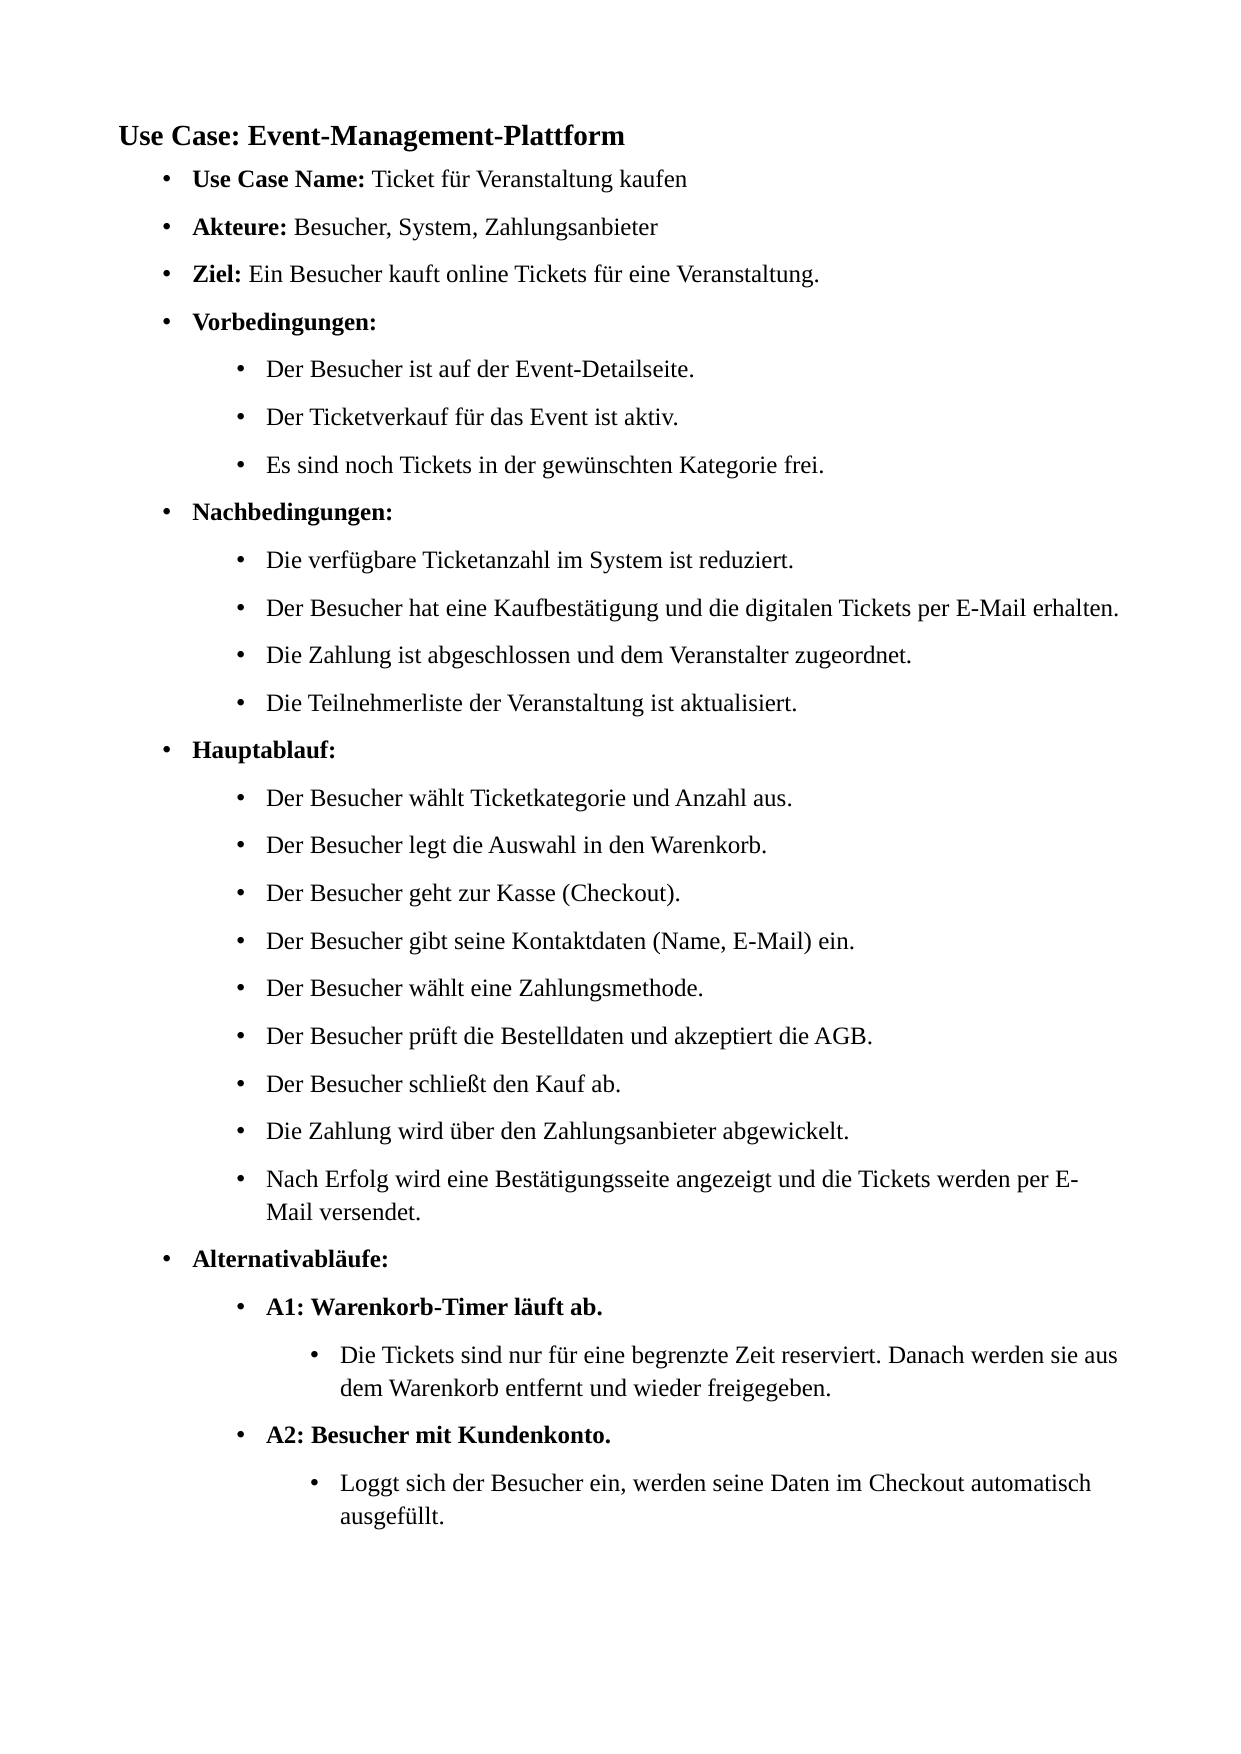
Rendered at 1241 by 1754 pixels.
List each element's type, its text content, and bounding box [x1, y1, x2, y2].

list Der Besucher schließt den Kauf ab. [236, 1069, 1122, 1097]
list Der Besucher legt die Auswahl in den Warenkorb. [236, 831, 1122, 859]
list Der Besucher wählt eine Zahlungsmethode. [236, 973, 1122, 1002]
list Nach Erfolg wird eine Bestätigungsseite angezeigt und die Tickets werden per E-Mail versendet. [236, 1164, 1122, 1226]
list Der Besucher ist auf der Event-Detailseite. [236, 354, 1122, 383]
list Der Ticketverkauf für das Event ist aktiv. [236, 402, 1122, 431]
list Nachbedingungen: [162, 497, 1122, 526]
list Die Tickets sind nur für eine begrenzte Zeit reserviert. Danach werden sie aus dem Warenkorb entfernt und wieder freigegeben. [310, 1340, 1122, 1401]
list Die verfügbare Ticketanzahl im System ist reduziert. [236, 545, 1122, 574]
list Der Besucher prüft die Bestelldaten und akzeptiert die AGB. [236, 1021, 1122, 1050]
list Es sind noch Tickets in der gewünschten Kategorie frei. [236, 450, 1122, 478]
list A2: Besucher mit Kundenkonto. [236, 1420, 1122, 1449]
list Der Besucher wählt Ticketkategorie und Anzahl aus. [236, 783, 1122, 812]
list Hauptablauf: [162, 735, 1122, 764]
list Vorbedingungen: [162, 307, 1122, 336]
list Akteure: Besucher, System, Zahlungsanbieter [162, 212, 1122, 241]
list A1: Warenkorb-Timer läuft ab. [236, 1292, 1122, 1321]
list Loggt sich der Besucher ein, werden seine Daten im Checkout automatisch ausgefüllt. [310, 1468, 1122, 1530]
subtitle Use Case: Event-Management-Plattform [118, 118, 1122, 152]
list Use Case Name: Ticket für Veranstaltung kaufen [162, 164, 1122, 193]
list Ziel: Ein Besucher kauft online Tickets für eine Veranstaltung. [162, 259, 1122, 288]
list Der Besucher geht zur Kasse (Checkout). [236, 878, 1122, 907]
list Der Besucher hat eine Kaufbestätigung und die digitalen Tickets per E-Mail erhalten. [236, 593, 1122, 621]
list Die Zahlung ist abgeschlossen und dem Veranstalter zugeordnet. [236, 640, 1122, 669]
list Die Teilnehmerliste der Veranstaltung ist aktualisiert. [236, 688, 1122, 717]
list Die Zahlung wird über den Zahlungsanbieter abgewickelt. [236, 1116, 1122, 1145]
list Der Besucher gibt seine Kontaktdaten (Name, E-Mail) ein. [236, 926, 1122, 954]
list Alternativabläufe: [162, 1244, 1122, 1273]
